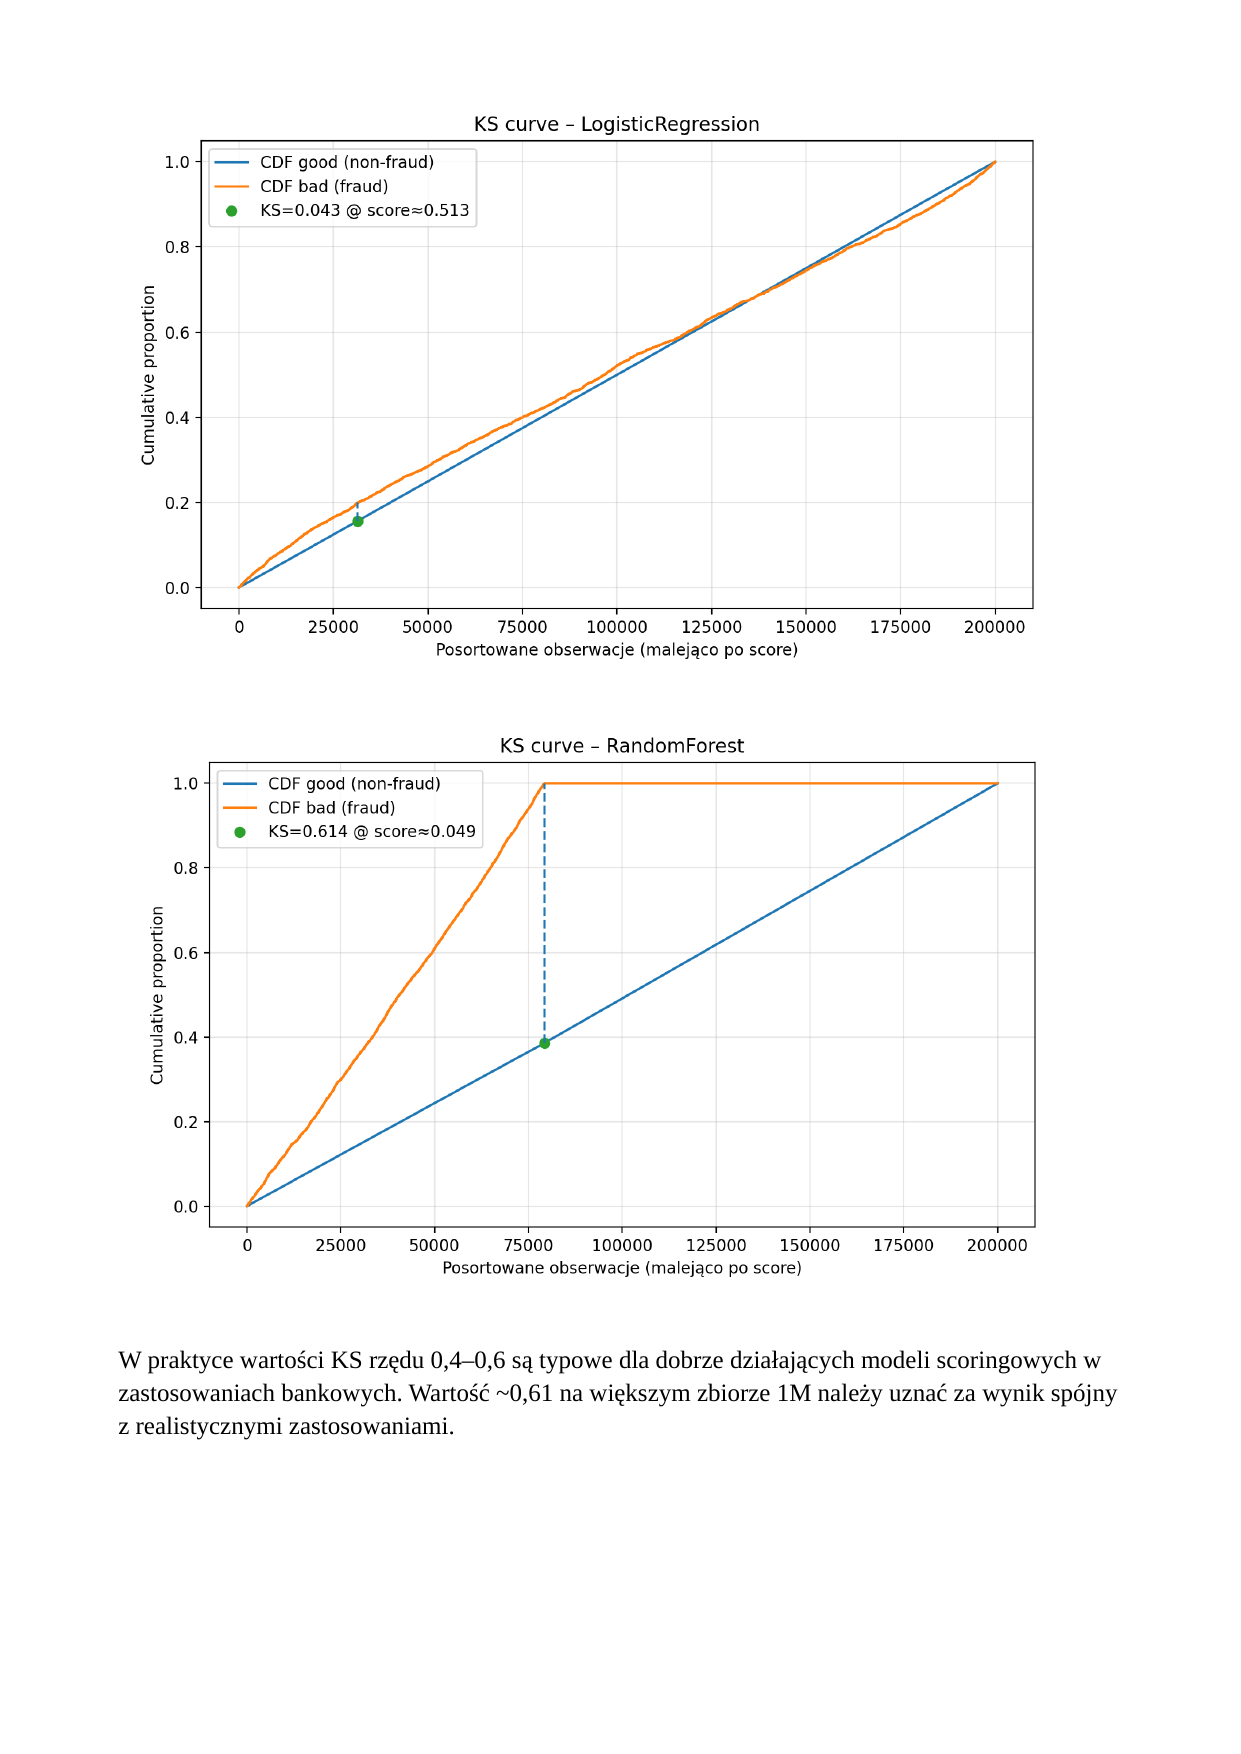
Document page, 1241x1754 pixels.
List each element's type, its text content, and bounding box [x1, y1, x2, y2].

picture [124, 97, 1050, 676]
picture [133, 720, 1052, 1294]
text W praktyce wartości KS rzędu 0,4–0,6 są typowe dla dobrze działających modeli scoringowych w zastosowaniach bankowych. Wartość ~0,61 na większym zbiorze 1M należy uznać za wynik spójny z realistycznymi zastosowaniami. [118, 1345, 1122, 1440]
